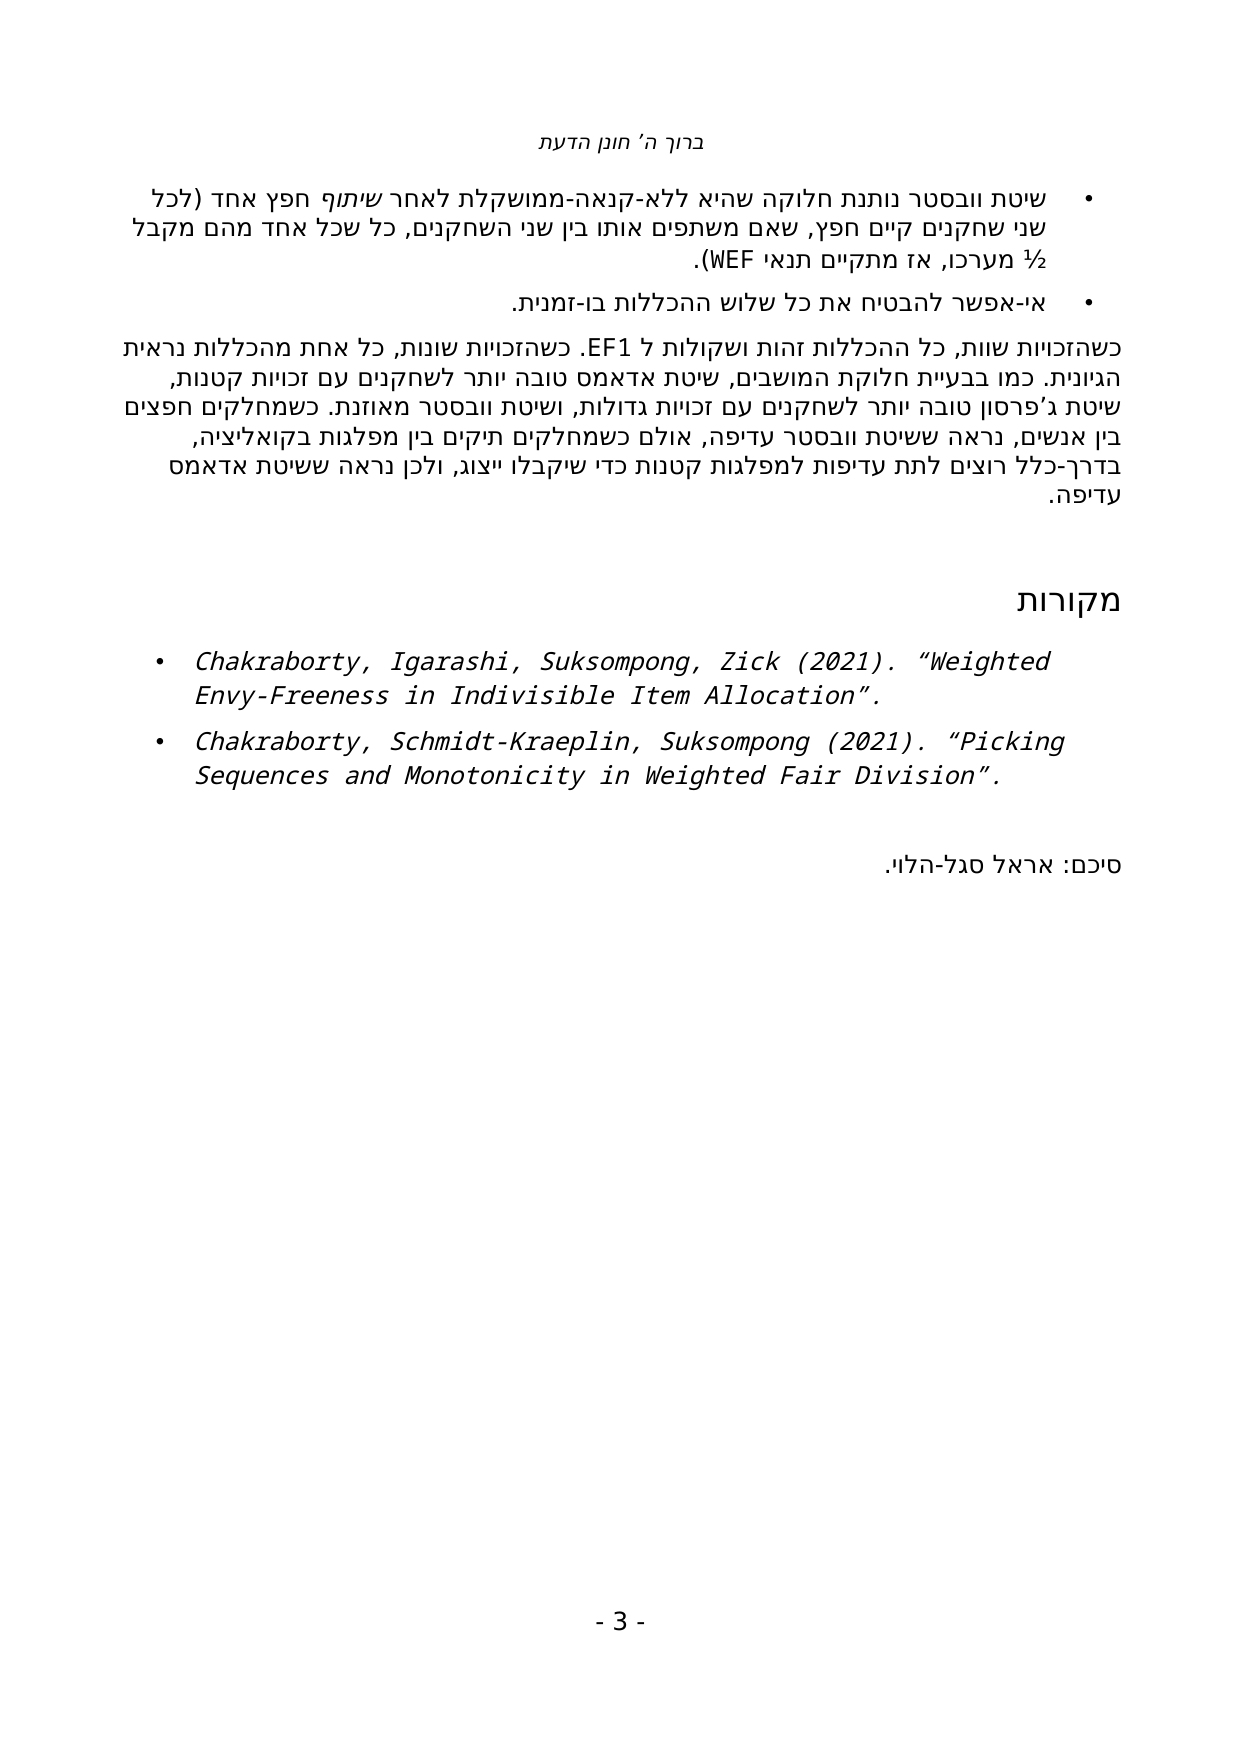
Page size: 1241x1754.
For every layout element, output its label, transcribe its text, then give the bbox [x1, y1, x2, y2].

list Chakraborty, Schmidt-Kraeplin, Suksompong (2021). “Picking Sequences and Monotonicity in Weighted Fair Division”. [156, 724, 1122, 792]
text כשהזכויות שוות, כל ההכללות זהות ושקולות ל EF1. כשהזכויות שונות, כל אחת מהכללות נראית הגיונית. כמו בבעיית חלוקת המושבים, שיטת אדאמס טובה יותר לשחקנים עם זכויות קטנות, שיטת ג’פרסון טובה יותר לשחקנים עם זכויות גדולות, ושיטת וובסטר מאוזנת. כשמחלקים חפצים בין אנשים, נראה ששיטת וובסטר עדיפה, אולם כשמחלקים תיקים בין מפלגות בקואליציה, בדרך-כלל רוצים לתת עדיפות למפלגות קטנות כדי שיקבלו ייצוג, ולכן נראה ששיטת אדאמס עדיפה. [118, 329, 1122, 509]
subtitle מקורות [118, 580, 1122, 619]
text סיכם: אראל סגל-הלוי. [118, 850, 1122, 879]
list אי-אפשר להבטיח את כל שלוש ההכללות בו-זמנית. [118, 288, 1084, 317]
list שיטת וובסטר נותנת חלוקה שהיא ללא-קנאה-ממושקלת לאחר שיתוף חפץ אחד (לכל שני שחקנים קיים חפץ, שאם משתפים אותו בין שני השחקנים, כל שכל אחד מהם מקבל ½ מערכו, אז מתקיים תנאי WEF). [118, 184, 1084, 276]
list Chakraborty, Igarashi, Suksompong, Zick (2021). “Weighted Envy-Freeness in Indivisible Item Allocation”. [156, 644, 1122, 712]
